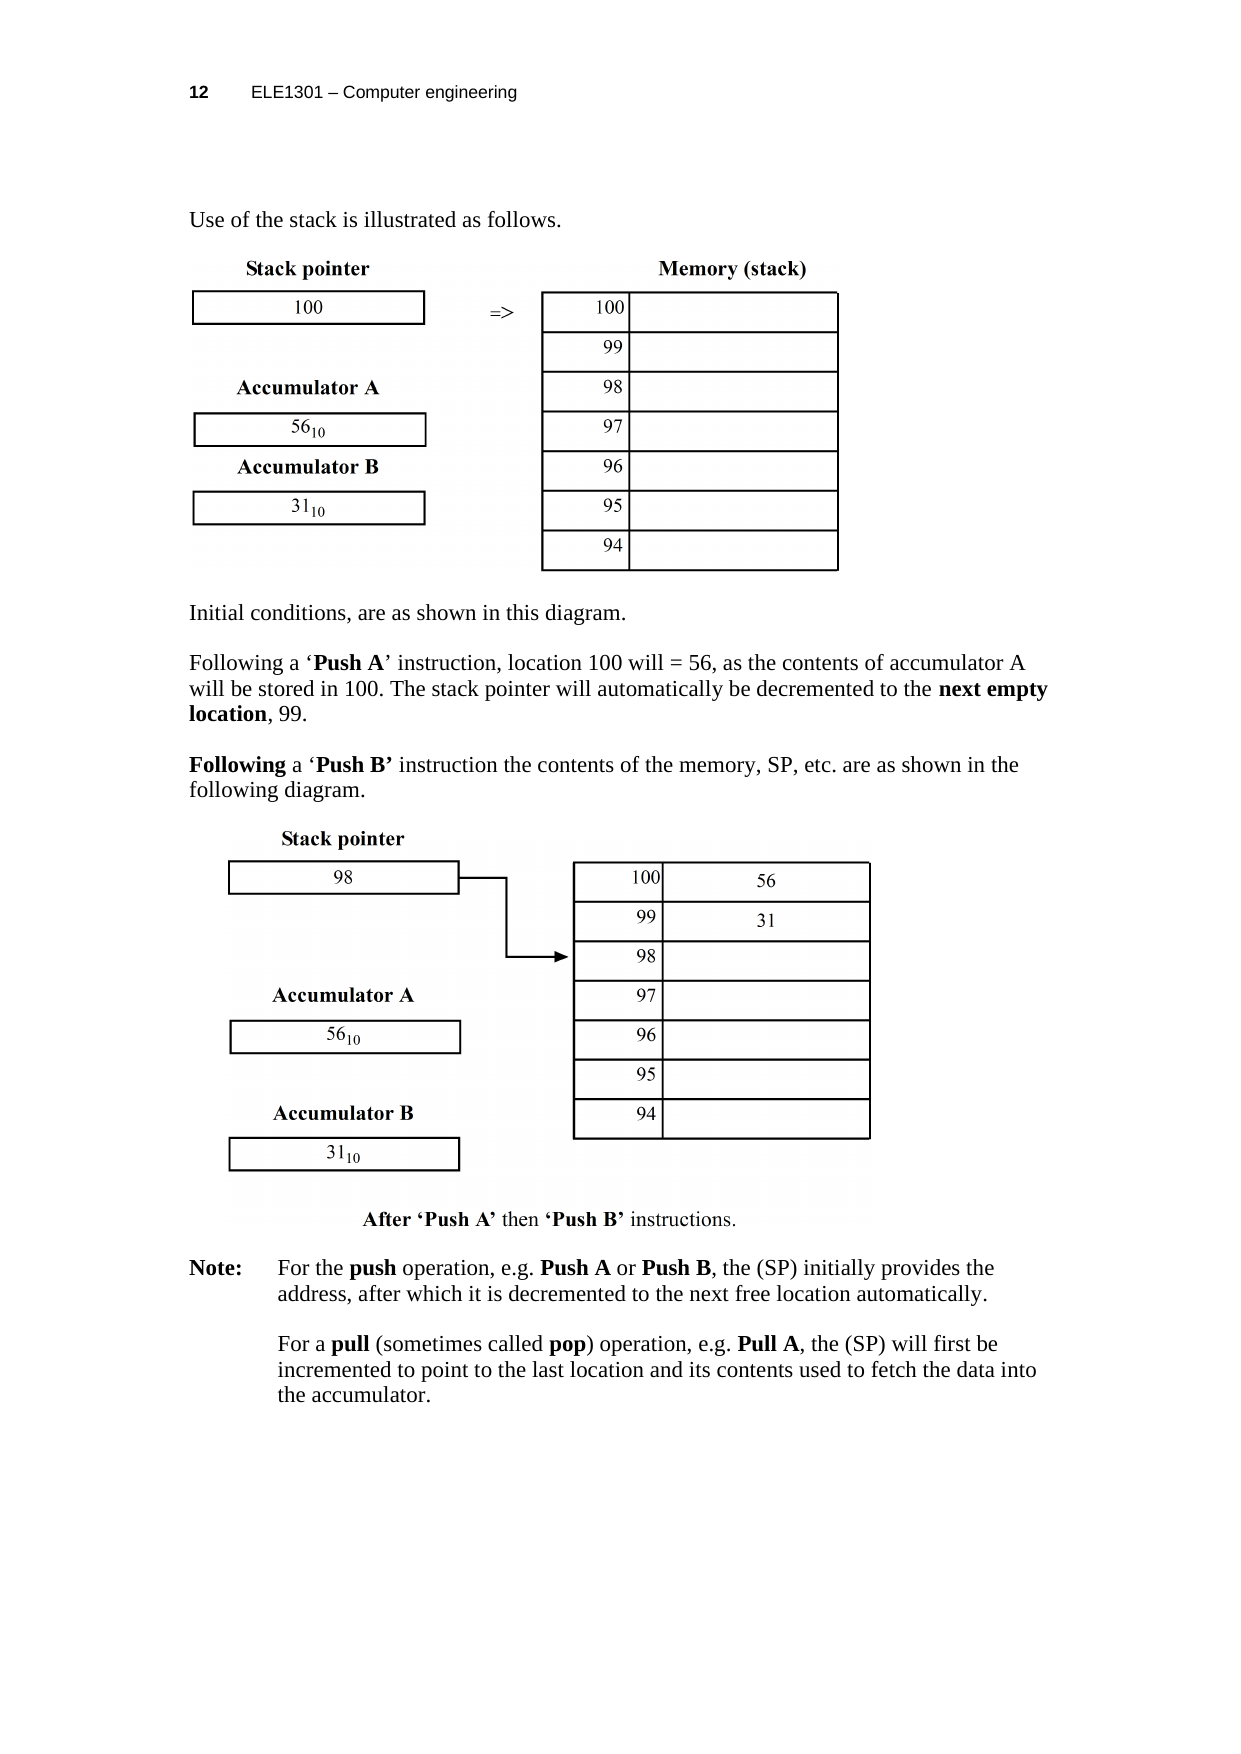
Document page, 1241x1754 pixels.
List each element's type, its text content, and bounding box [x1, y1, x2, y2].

table_header For the push operation, e.g. Push A or Push B, the (SP) initially provides the address, after which it is decremented to the next free location automatically. For a pull (sometimes called pop) operation, e.g. Pull A, the (SP) will first be incremented to point to the last location and its contents used to fetch the data into the accumulator. [278, 1255, 1051, 1408]
picture [188, 257, 842, 575]
text Use of the stack is illustrated as follows. [189, 207, 1051, 232]
table_header Note: [189, 1255, 277, 1408]
text Following a ‘Push B’ instruction the contents of the memory, SP, etc. are as shown in the following diagram. [189, 752, 1051, 803]
picture [224, 827, 874, 1230]
text Following a ‘Push A’ instruction, location 100 will = 56, as the contents of accumulator A will be stored in 100. The stack pointer will automatically be decremented to the next empty location, 99. [189, 650, 1051, 727]
text Initial conditions, are as shown in this diagram. [189, 600, 1051, 625]
